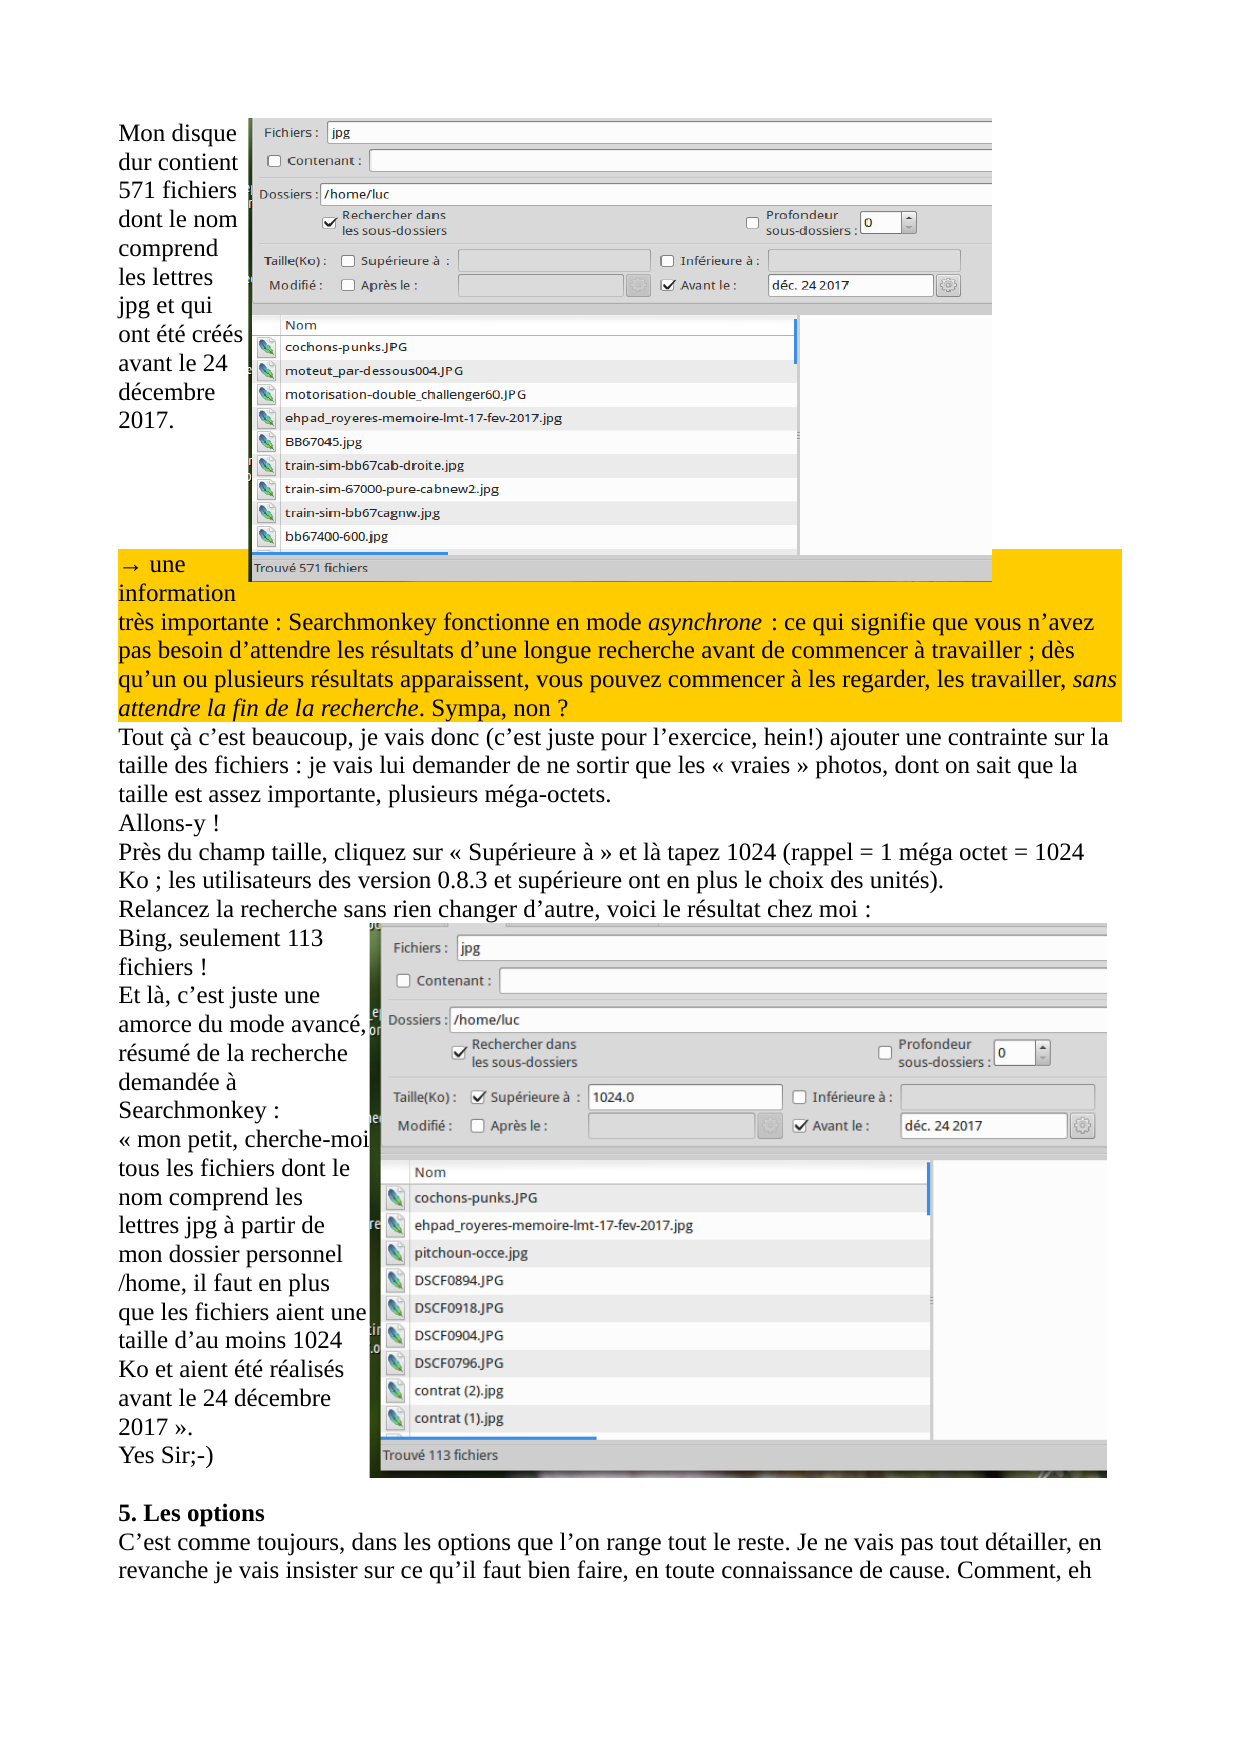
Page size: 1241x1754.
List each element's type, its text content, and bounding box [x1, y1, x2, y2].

text 5. Les options [118, 1498, 1122, 1527]
text [1107, 923, 1122, 981]
text Relancez la recherche sans rien changer d’autre, voici le résultat chez moi : [118, 894, 1122, 923]
text C’est comme toujours, dans les options que l’on range tout le reste. Je ne vais pas tout détailler, en revanche je vais insister sur ce qu’il faut bien faire, en toute connaissance de cause. Comment, eh [118, 1527, 1122, 1584]
text → une information très importante : Searchmonkey fonctionne en mode asynchrone : ce qui signifie que vous n’avez pas besoin d’attendre les résultats d’une longue recherche avant de commencer à travailler ; dès qu’un ou plusieurs résultats apparaissent, vous pouvez commencer à les regarder, les travailler, sans attendre la fin de la recherche. Sympa, non ? [118, 549, 1122, 722]
text [1107, 1441, 1122, 1469]
text « mon petit, cherche-moi tous les fichiers dont le nom comprend les lettres jpg à partir de mon dossier personnel /home, il faut en plus que les fichiers aient une taille d’au moins 1024 Ko et aient été réalisés avant le 24 décembre 2017 ». [118, 1124, 369, 1441]
text [1107, 981, 1122, 1124]
text Mon disque dur contient 571 fichiers dont le nom comprend les lettres jpg et qui ont été créés avant le 24 décembre 2017. [118, 118, 248, 434]
picture [248, 118, 992, 582]
text Allons-y ! [118, 808, 1122, 837]
text [992, 118, 1122, 434]
text Yes Sir;-) [118, 1441, 369, 1469]
text Tout çà c’est beaucoup, je vais donc (c’est juste pour l’exercice, hein!) ajouter une contrainte sur la taille des fichiers : je vais lui demander de ne sortir que les « vraies » photos, dont on sait que la taille est assez importante, plusieurs méga-octets. [118, 722, 1122, 808]
text Près du champ taille, cliquez sur « Supérieure à » et là tapez 1024 (rappel = 1 méga octet = 1024 Ko ; les utilisateurs des version 0.8.3 et supérieure ont en plus le choix des unités). [118, 837, 1122, 894]
text Bing, seulement 113 fichiers ! [118, 923, 369, 981]
picture [369, 923, 1107, 1478]
text Et là, c’est juste une amorce du mode avancé, résumé de la recherche demandée à Searchmonkey : [118, 981, 369, 1124]
